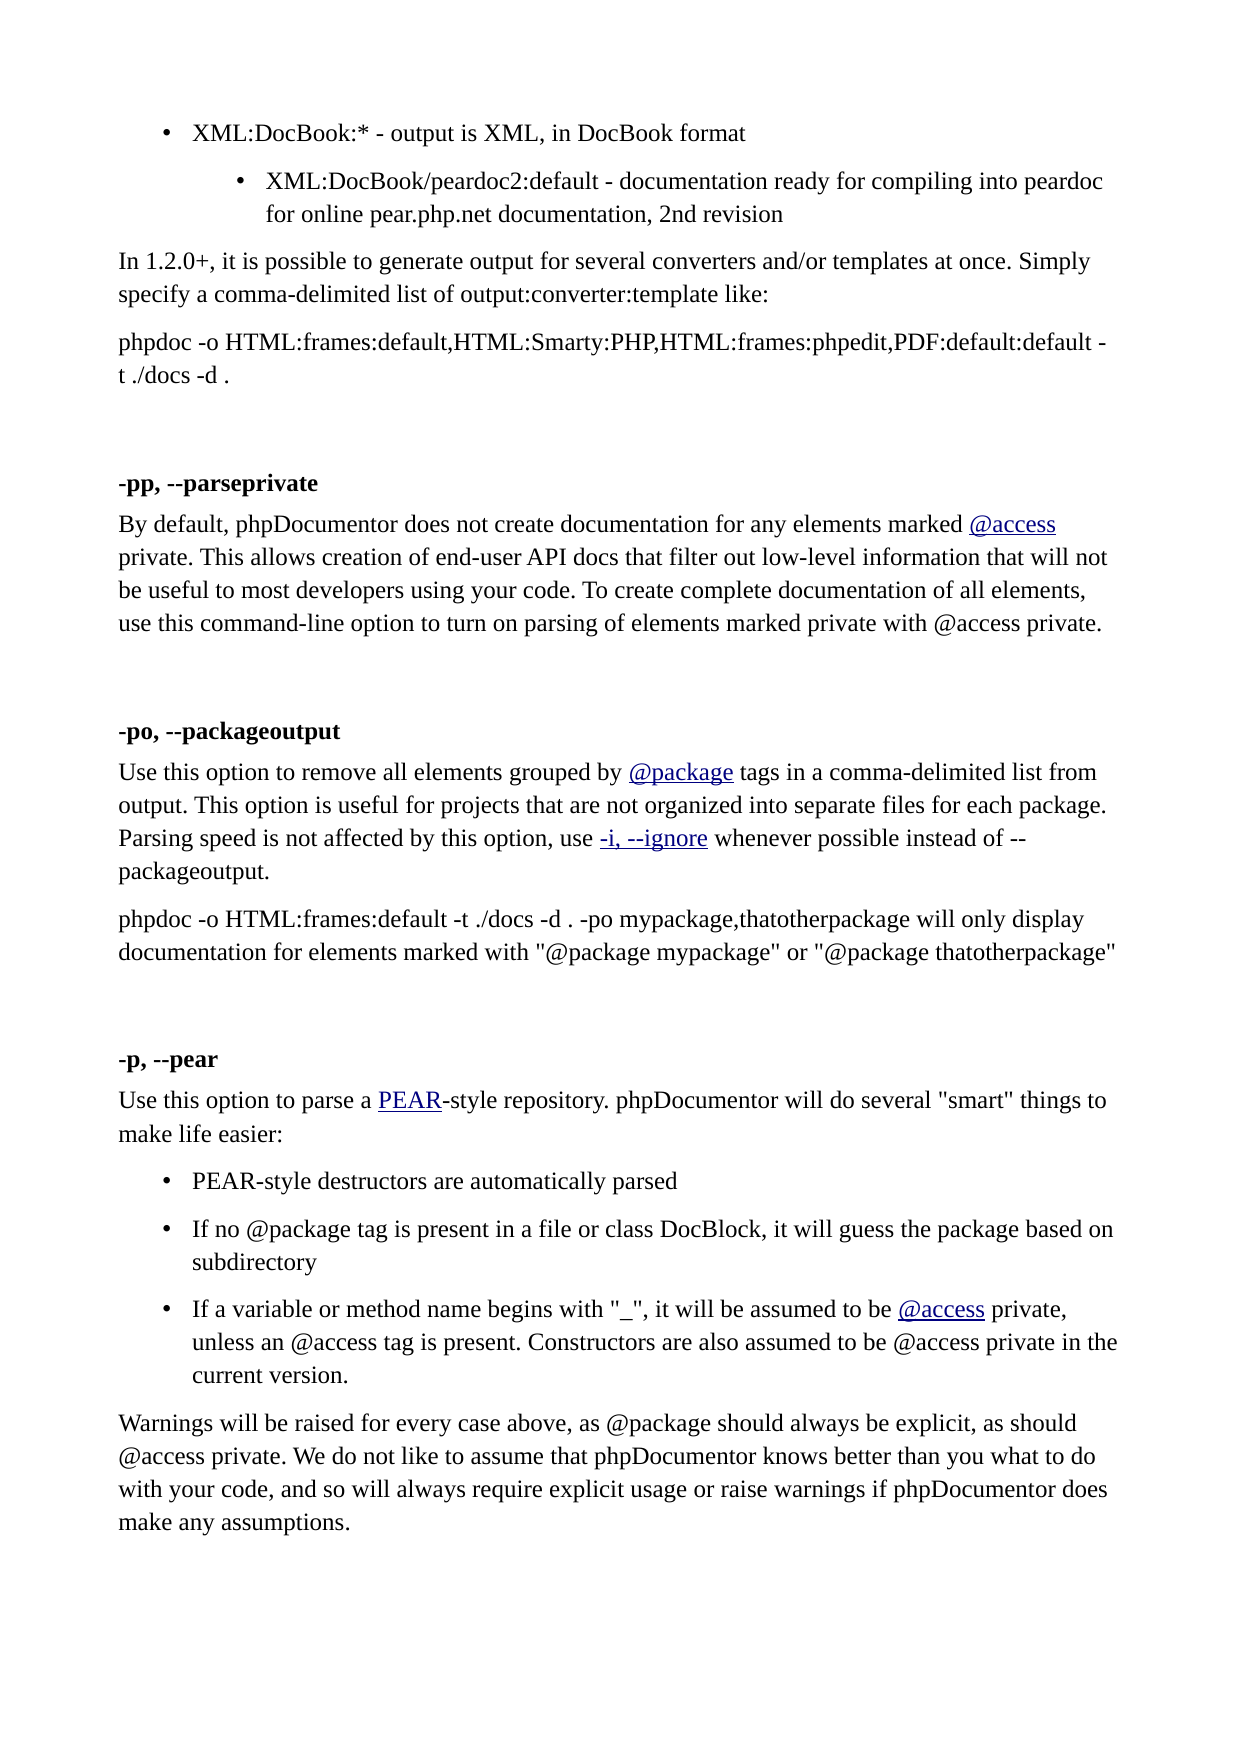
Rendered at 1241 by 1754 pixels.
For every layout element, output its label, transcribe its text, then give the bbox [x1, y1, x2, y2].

text phpdoc -o HTML:frames:default -t ./docs -d . -po mypackage,thatotherpackage will only display documentation for elements marked with "@package mypackage" or "@package thatotherpackage" [118, 904, 1122, 965]
subtitle -p, --pear [118, 1044, 1122, 1073]
subtitle -po, --packageoutput [118, 716, 1122, 744]
subtitle -pp, --parseprivate [118, 468, 1122, 496]
list XML:DocBook:* - output is XML, in DocBook format [162, 118, 1122, 147]
list PEAR-style destructors are automatically parsed [162, 1166, 1122, 1195]
text By default, phpDocumentor does not create documentation for any elements marked @access private. This allows creation of end-user API docs that filter out low-level information that will not be useful to most developers using your code. To create complete documentation of all elements, use this command-line option to turn on parsing of elements marked private with @access private. [118, 509, 1122, 637]
text Warnings will be raised for every case above, as @package should always be explicit, as should @access private. We do not like to assume that phpDocumentor knows better than you what to do with your code, and so will always require explicit usage or raise warnings if phpDocumentor does make any assumptions. [118, 1408, 1122, 1536]
text phpdoc -o HTML:frames:default,HTML:Smarty:PHP,HTML:frames:phpedit,PDF:default:default -t ./docs -d . [118, 327, 1122, 389]
text Use this option to parse a PEAR-style repository. phpDocumentor will do several "smart" things to make life easier: [118, 1086, 1122, 1147]
text Use this option to remove all elements grouped by @package tags in a comma-delimited list from output. This option is useful for projects that are not organized into separate files for each package. Parsing speed is not affected by this option, use -i, --ignore whenever possible instead of --packageoutput. [118, 757, 1122, 885]
text In 1.2.0+, it is possible to generate output for several converters and/or templates at once. Simply specify a comma-delimited list of output:converter:template like: [118, 246, 1122, 308]
list If no @package tag is present in a file or class DocBlock, it will guess the package based on subdirectory [162, 1214, 1122, 1276]
list XML:DocBook/peardoc2:default - documentation ready for compiling into peardoc for online pear.php.net documentation, 2nd revision [236, 166, 1122, 227]
list If a variable or method name begins with "_", it will be assumed to be @access private, unless an @access tag is present. Constructors are also assumed to be @access private in the current version. [162, 1294, 1122, 1389]
